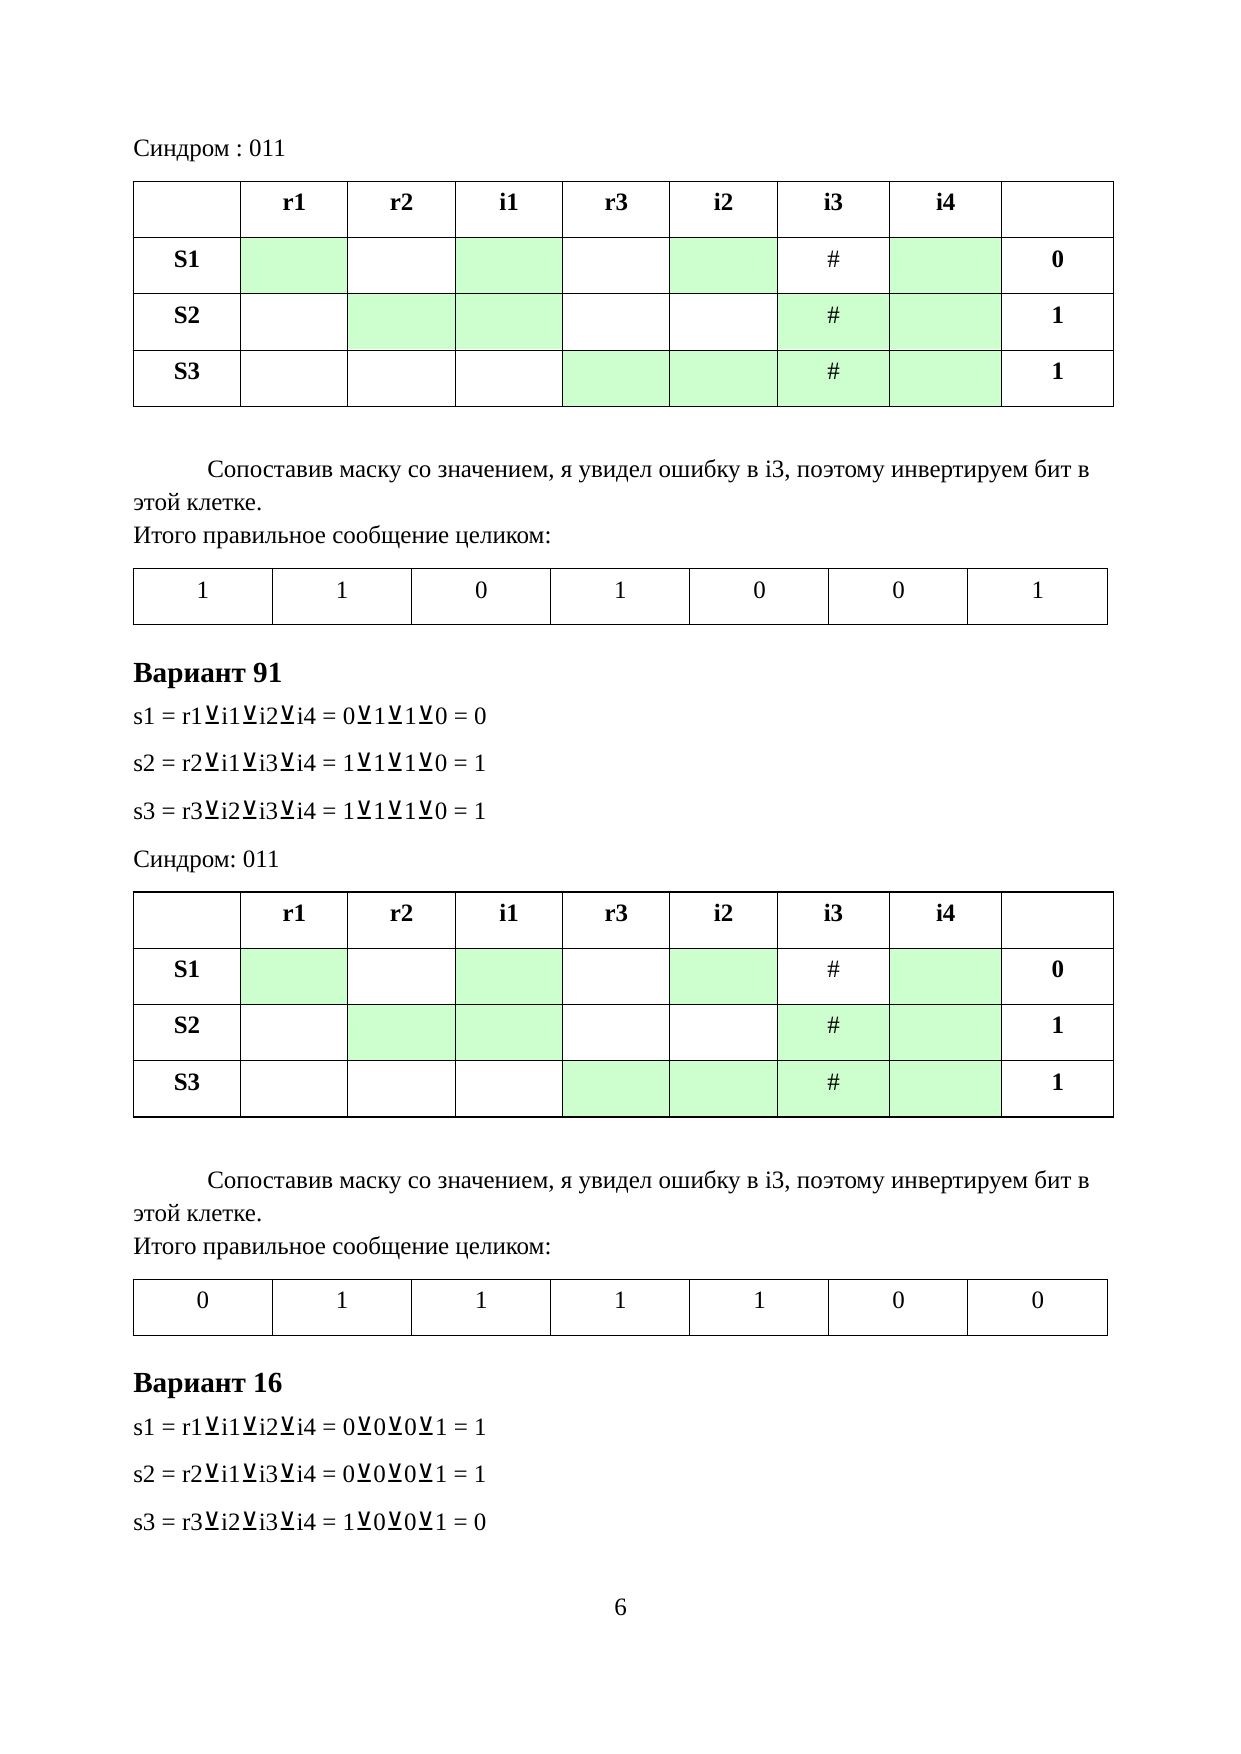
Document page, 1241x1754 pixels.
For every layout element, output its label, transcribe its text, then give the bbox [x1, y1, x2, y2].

table_cell [348, 294, 455, 349]
table_header 0 [829, 1280, 967, 1335]
table_cell [456, 1061, 562, 1116]
table_cell S1 [134, 238, 240, 293]
text s1 = r1⊻i1⊻i2⊻i4 = 0⊻1⊻1⊻0 = 0 [133, 701, 1107, 730]
table_cell [348, 238, 455, 293]
table_cell 1 [1002, 294, 1113, 349]
table_cell [241, 351, 347, 406]
table_header i1 [456, 893, 562, 948]
table_cell 1 [1002, 1005, 1113, 1060]
table_cell [456, 1005, 562, 1060]
table_header 0 [968, 1280, 1107, 1335]
text Синдром: 011 [133, 844, 1107, 872]
table_cell [890, 238, 1001, 293]
table_cell S1 [134, 949, 240, 1004]
table_header 1 [273, 569, 411, 624]
table_header [134, 893, 240, 948]
text s1 = r1⊻i1⊻i2⊻i4 = 0⊻0⊻0⊻1 = 1 [133, 1412, 1107, 1440]
table_cell [670, 351, 777, 406]
table_cell [348, 1005, 455, 1060]
text s2 = r2⊻i1⊻i3⊻i4 = 1⊻1⊻1⊻0 = 1 [133, 748, 1107, 777]
table_header 1 [690, 1280, 828, 1335]
table_cell [456, 238, 562, 293]
table_header i3 [778, 182, 889, 237]
table_header i1 [456, 182, 562, 237]
table_cell [456, 294, 562, 349]
table_header 1 [273, 1280, 411, 1335]
table_header r3 [563, 893, 669, 948]
table_cell [241, 238, 347, 293]
table_header 1 [968, 569, 1107, 624]
table_cell S2 [134, 294, 240, 349]
table_cell [241, 949, 347, 1004]
table_cell [563, 1005, 669, 1060]
table_header i2 [670, 893, 777, 948]
table_cell # [778, 949, 889, 1004]
subtitle Вариант 16 [133, 1366, 1107, 1399]
table_header [1002, 182, 1113, 237]
table_header 1 [551, 1280, 689, 1335]
table_cell # [778, 351, 889, 406]
table_header 0 [134, 1280, 272, 1335]
table_cell 0 [1002, 238, 1113, 293]
table_cell [563, 1061, 669, 1116]
table_header i2 [670, 182, 777, 237]
table_header 1 [551, 569, 689, 624]
table_cell [241, 294, 347, 349]
table_header r2 [348, 182, 455, 237]
table_cell [890, 949, 1001, 1004]
table_cell # [778, 1005, 889, 1060]
table_cell [670, 238, 777, 293]
table_cell [670, 1005, 777, 1060]
table_cell # [778, 1061, 889, 1116]
text s2 = r2⊻i1⊻i3⊻i4 = 0⊻0⊻0⊻1 = 1 [133, 1459, 1107, 1488]
table_cell [241, 1061, 347, 1116]
table_cell [670, 1061, 777, 1116]
table_cell 1 [1002, 1061, 1113, 1116]
text Сопоставив маску со значением, я увидел ошибку в i3, поэтому инвертируем бит в этой клетке. Итого правильное сообщение целиком: [133, 1165, 1107, 1260]
text Синдром : 011 [133, 133, 1107, 162]
table_header r1 [241, 893, 347, 948]
table_cell [563, 351, 669, 406]
table_header 1 [134, 569, 272, 624]
table_cell [456, 949, 562, 1004]
table_header [1002, 893, 1113, 948]
table_header 1 [412, 1280, 550, 1335]
table_header 0 [690, 569, 828, 624]
subtitle Вариант 91 [133, 655, 1107, 688]
table_cell 1 [1002, 351, 1113, 406]
table_header 0 [412, 569, 550, 624]
table_cell [890, 351, 1001, 406]
table_header 0 [829, 569, 967, 624]
table_cell [348, 1061, 455, 1116]
text Сопоставив маску со значением, я увидел ошибку в i3, поэтому инвертируем бит в этой клетке. Итого правильное сообщение целиком: [133, 454, 1107, 549]
table_cell S3 [134, 1061, 240, 1116]
table_cell [890, 294, 1001, 349]
table_cell 0 [1002, 949, 1113, 1004]
table_cell [563, 949, 669, 1004]
table_header r2 [348, 893, 455, 948]
table_header i4 [890, 893, 1001, 948]
text s3 = r3⊻i2⊻i3⊻i4 = 1⊻1⊻1⊻0 = 1 [133, 796, 1107, 825]
table_header i4 [890, 182, 1001, 237]
table_cell # [778, 294, 889, 349]
table_cell [563, 238, 669, 293]
text s3 = r3⊻i2⊻i3⊻i4 = 1⊻0⊻0⊻1 = 0 [133, 1507, 1107, 1536]
table_cell [890, 1061, 1001, 1116]
table_cell [670, 294, 777, 349]
table_cell [563, 294, 669, 349]
table_header r1 [241, 182, 347, 237]
table_cell # [778, 238, 889, 293]
table_cell [456, 351, 562, 406]
table_header r3 [563, 182, 669, 237]
table_cell [890, 1005, 1001, 1060]
table_header i3 [778, 893, 889, 948]
table_cell S3 [134, 351, 240, 406]
table_cell [670, 949, 777, 1004]
table_cell [348, 351, 455, 406]
table_cell S2 [134, 1005, 240, 1060]
table_cell [348, 949, 455, 1004]
table_cell [241, 1005, 347, 1060]
table_header [134, 182, 240, 237]
